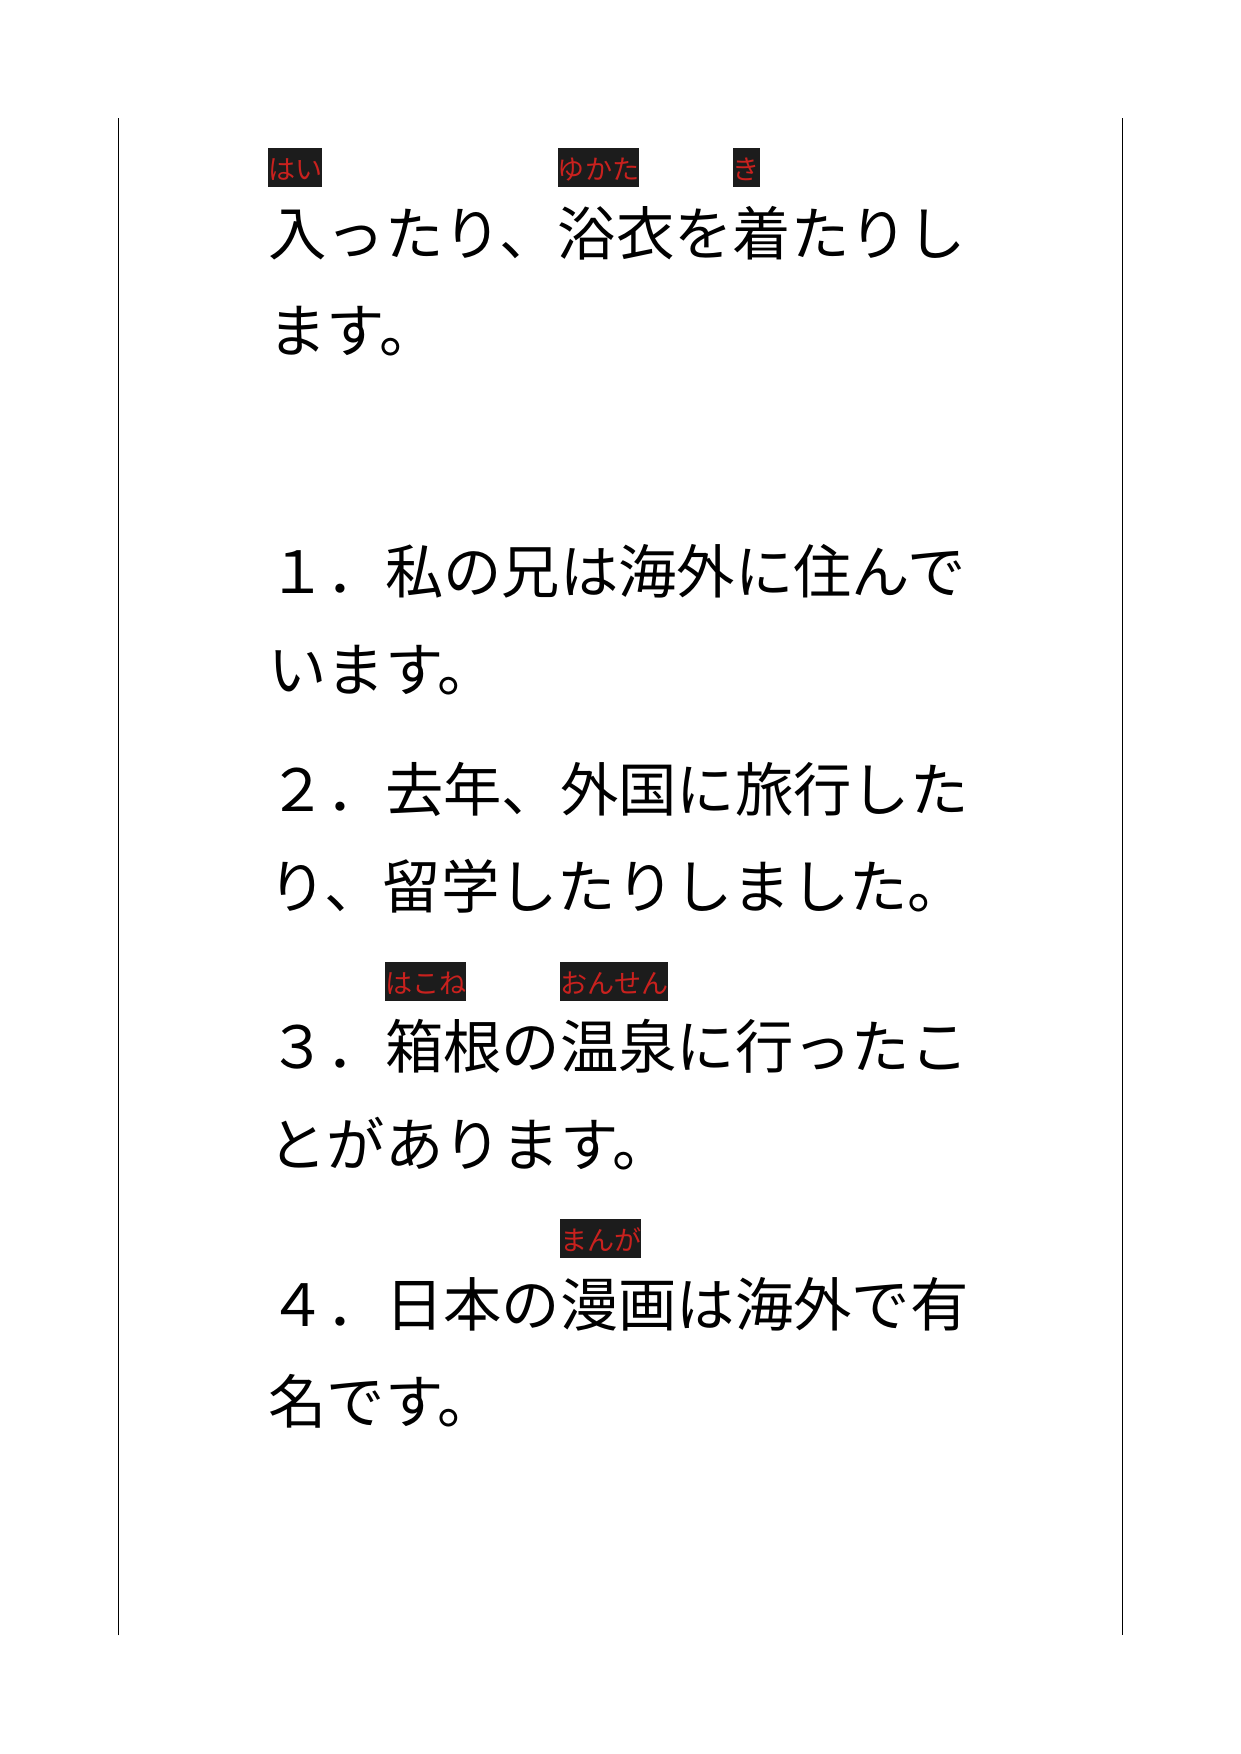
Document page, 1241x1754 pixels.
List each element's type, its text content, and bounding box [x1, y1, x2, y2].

text ４．日本の漫画まんがは海外で有名です。 [268, 1219, 972, 1440]
text ありささんは箱根はこねの出身しゅっしんです。箱根はこねは温泉おんせんが有名ゆうめいです。日曜日は、箱根はこねに帰って、友達と一緒に温泉おんせんに入はいったり、浴衣ゆかたを着きたりします。 [268, 148, 972, 369]
text １．私の兄は海外に住んでいます。 [268, 526, 972, 708]
text ２．去年、外国に旅行したり、留学したりしました。 [268, 744, 972, 926]
text ３．箱根はこねの温泉おんせんに行ったことがあります。 [268, 962, 972, 1183]
